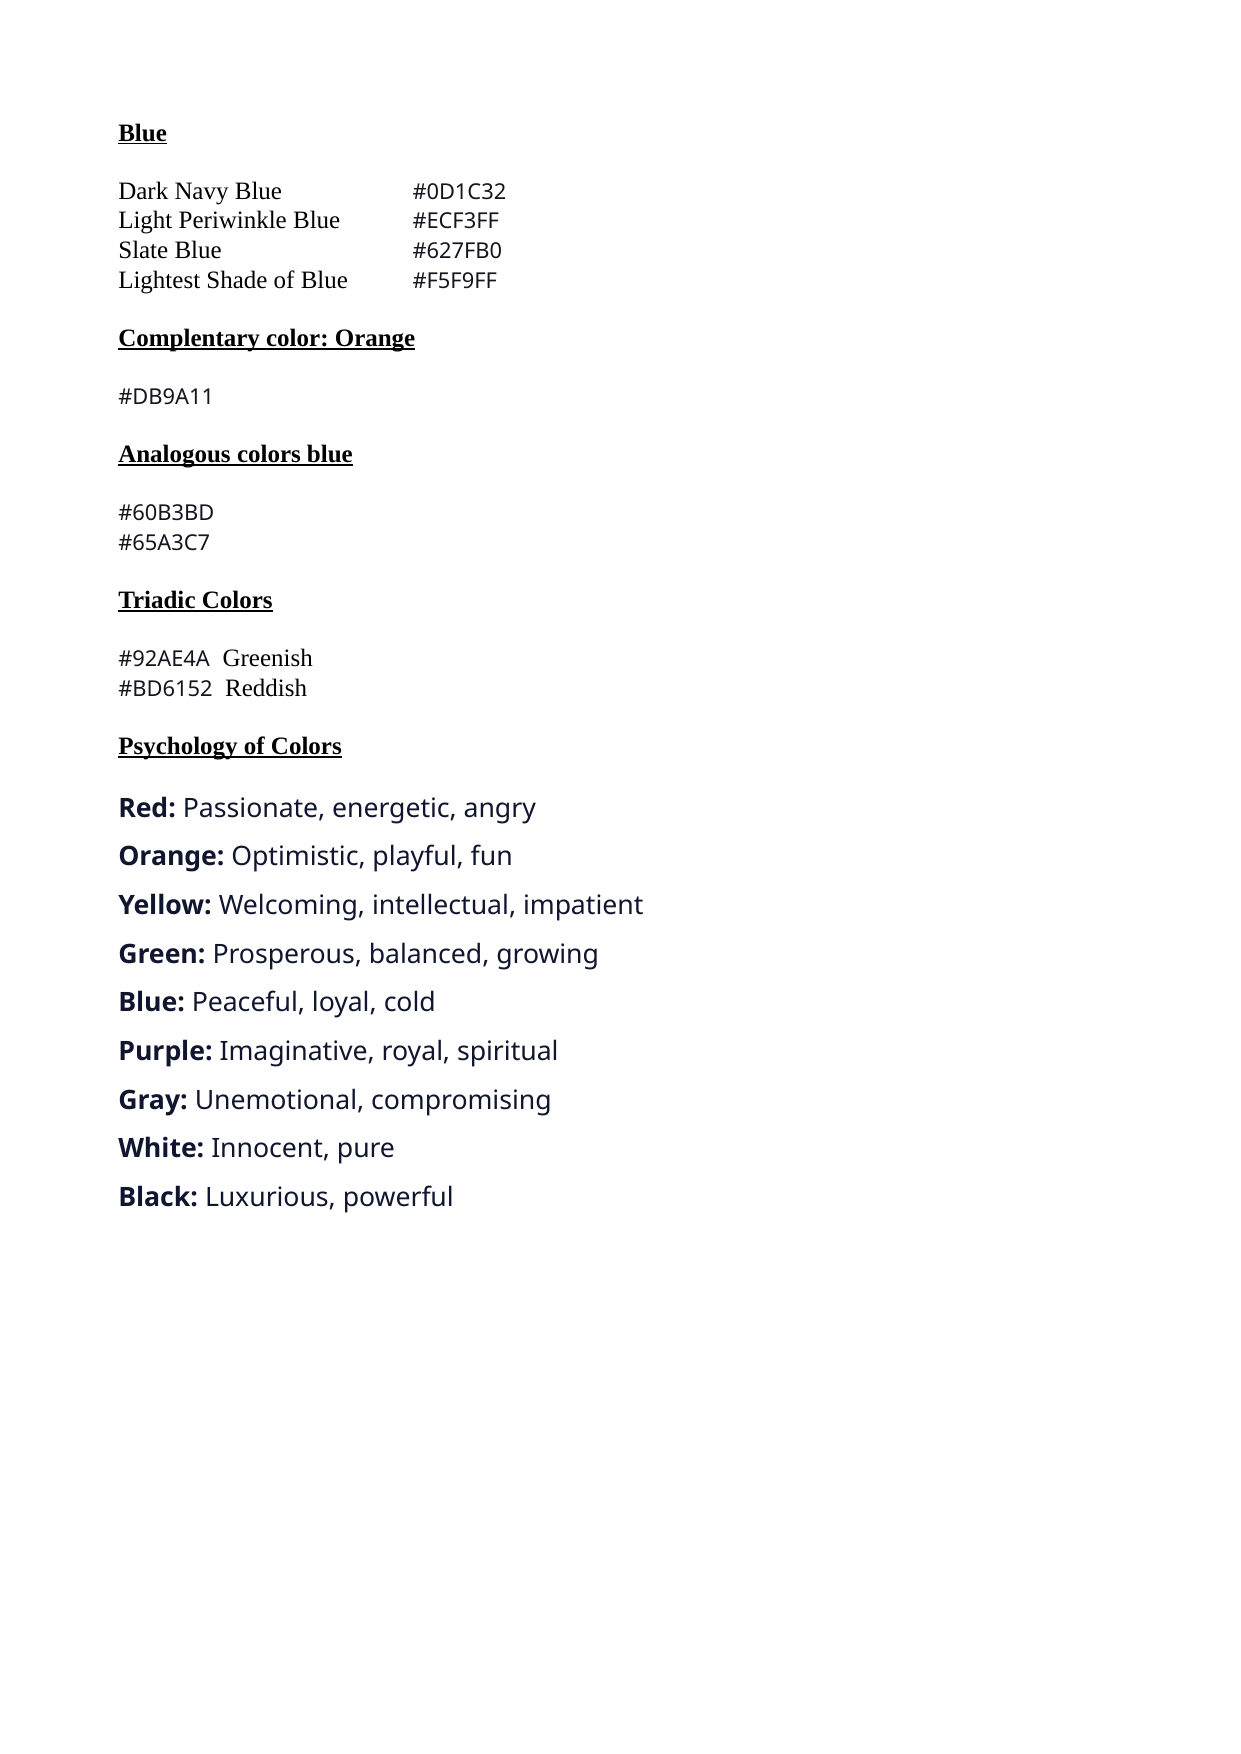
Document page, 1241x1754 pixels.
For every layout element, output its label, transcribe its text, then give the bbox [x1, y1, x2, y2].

text #65A3C7 [118, 527, 1122, 557]
text Red: Passionate, energetic, angry [118, 789, 1122, 825]
text #92AE4A Greenish [118, 643, 1122, 673]
text Light Periwinkle Blue #ECF3FF [118, 205, 1122, 235]
text Blue: Peaceful, loyal, cold [118, 983, 1122, 1019]
text Blue [118, 118, 1122, 147]
text #60B3BD [118, 497, 1122, 527]
text Purple: Imaginative, royal, spiritual [118, 1032, 1122, 1068]
text Yellow: Welcoming, intellectual, impatient [118, 886, 1122, 922]
text Slate Blue #627FB0 [118, 235, 1122, 265]
text Orange: Optimistic, playful, fun [118, 837, 1122, 873]
text Green: Prosperous, balanced, growing [118, 935, 1122, 971]
text Lightest Shade of Blue #F5F9FF [118, 265, 1122, 295]
text Gray: Unemotional, compromising [118, 1081, 1122, 1117]
text #BD6152 Reddish [118, 673, 1122, 702]
text Psychology of Colors [118, 731, 1122, 760]
text White: Innocent, pure [118, 1129, 1122, 1165]
text Triadic Colors [118, 585, 1122, 614]
text Complentary color: Orange [118, 323, 1122, 352]
text Analogous colors blue [118, 439, 1122, 468]
text #DB9A11 [118, 381, 1122, 411]
text Dark Navy Blue #0D1C32 [118, 176, 1122, 205]
text Black: Luxurious, powerful [118, 1178, 1122, 1214]
